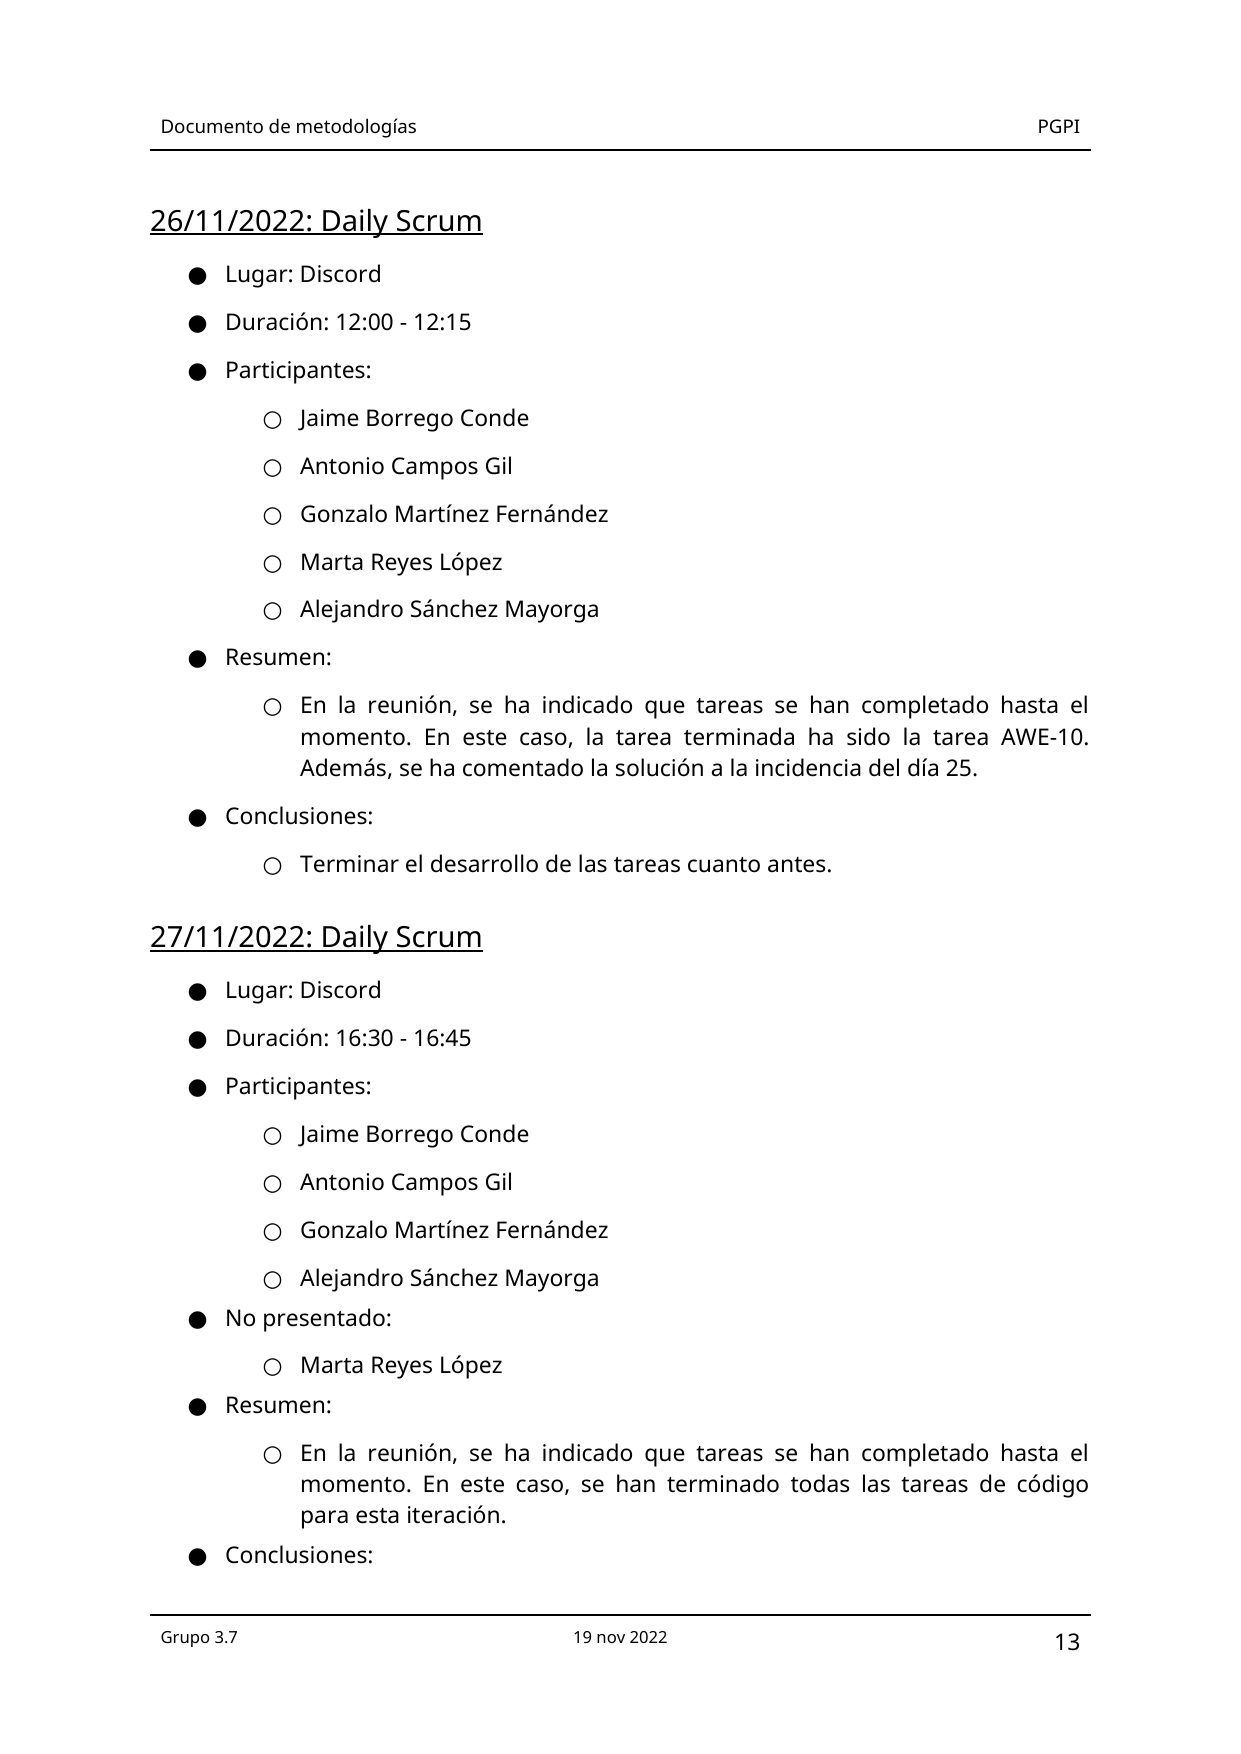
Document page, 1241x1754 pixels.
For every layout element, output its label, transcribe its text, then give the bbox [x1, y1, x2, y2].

list Duración: 16:30 - 16:45 [187, 1022, 1090, 1054]
list Antonio Campos Gil [262, 1166, 1090, 1197]
list Lugar: Discord [187, 258, 1090, 289]
list Gonzalo Martínez Fernández [262, 498, 1090, 529]
list Resumen: [187, 1389, 1090, 1420]
list Conclusiones: [187, 800, 1090, 831]
list Duración: 12:00 - 12:15 [187, 306, 1090, 337]
list No presentado: [187, 1302, 1090, 1333]
list Antonio Campos Gil [262, 450, 1090, 481]
list Jaime Borrego Conde [262, 1118, 1090, 1149]
list Alejandro Sánchez Mayorga [262, 593, 1090, 625]
list Alejandro Sánchez Mayorga [262, 1262, 1090, 1293]
list Conclusiones: [187, 1539, 1090, 1570]
list Terminar el desarrollo de las tareas cuanto antes. [262, 848, 1090, 879]
list Gonzalo Martínez Fernández [262, 1214, 1090, 1245]
list Jaime Borrego Conde [262, 402, 1090, 433]
subtitle 26/11/2022: Daily Scrum [150, 200, 1090, 239]
list Participantes: [187, 1070, 1090, 1102]
list En la reunión, se ha indicado que tareas se han completado hasta el momento. En este caso, la tarea terminada ha sido la tarea AWE-10. Además, se ha comentado la solución a la incidencia del día 25. [262, 689, 1090, 783]
list Marta Reyes López [262, 1349, 1090, 1381]
list Participantes: [187, 354, 1090, 385]
list Lugar: Discord [187, 974, 1090, 1006]
list Resumen: [187, 641, 1090, 673]
subtitle 27/11/2022: Daily Scrum [150, 916, 1090, 956]
list Marta Reyes López [262, 546, 1090, 577]
list En la reunión, se ha indicado que tareas se han completado hasta el momento. En este caso, se han terminado todas las tareas de código para esta iteración. [262, 1437, 1090, 1531]
